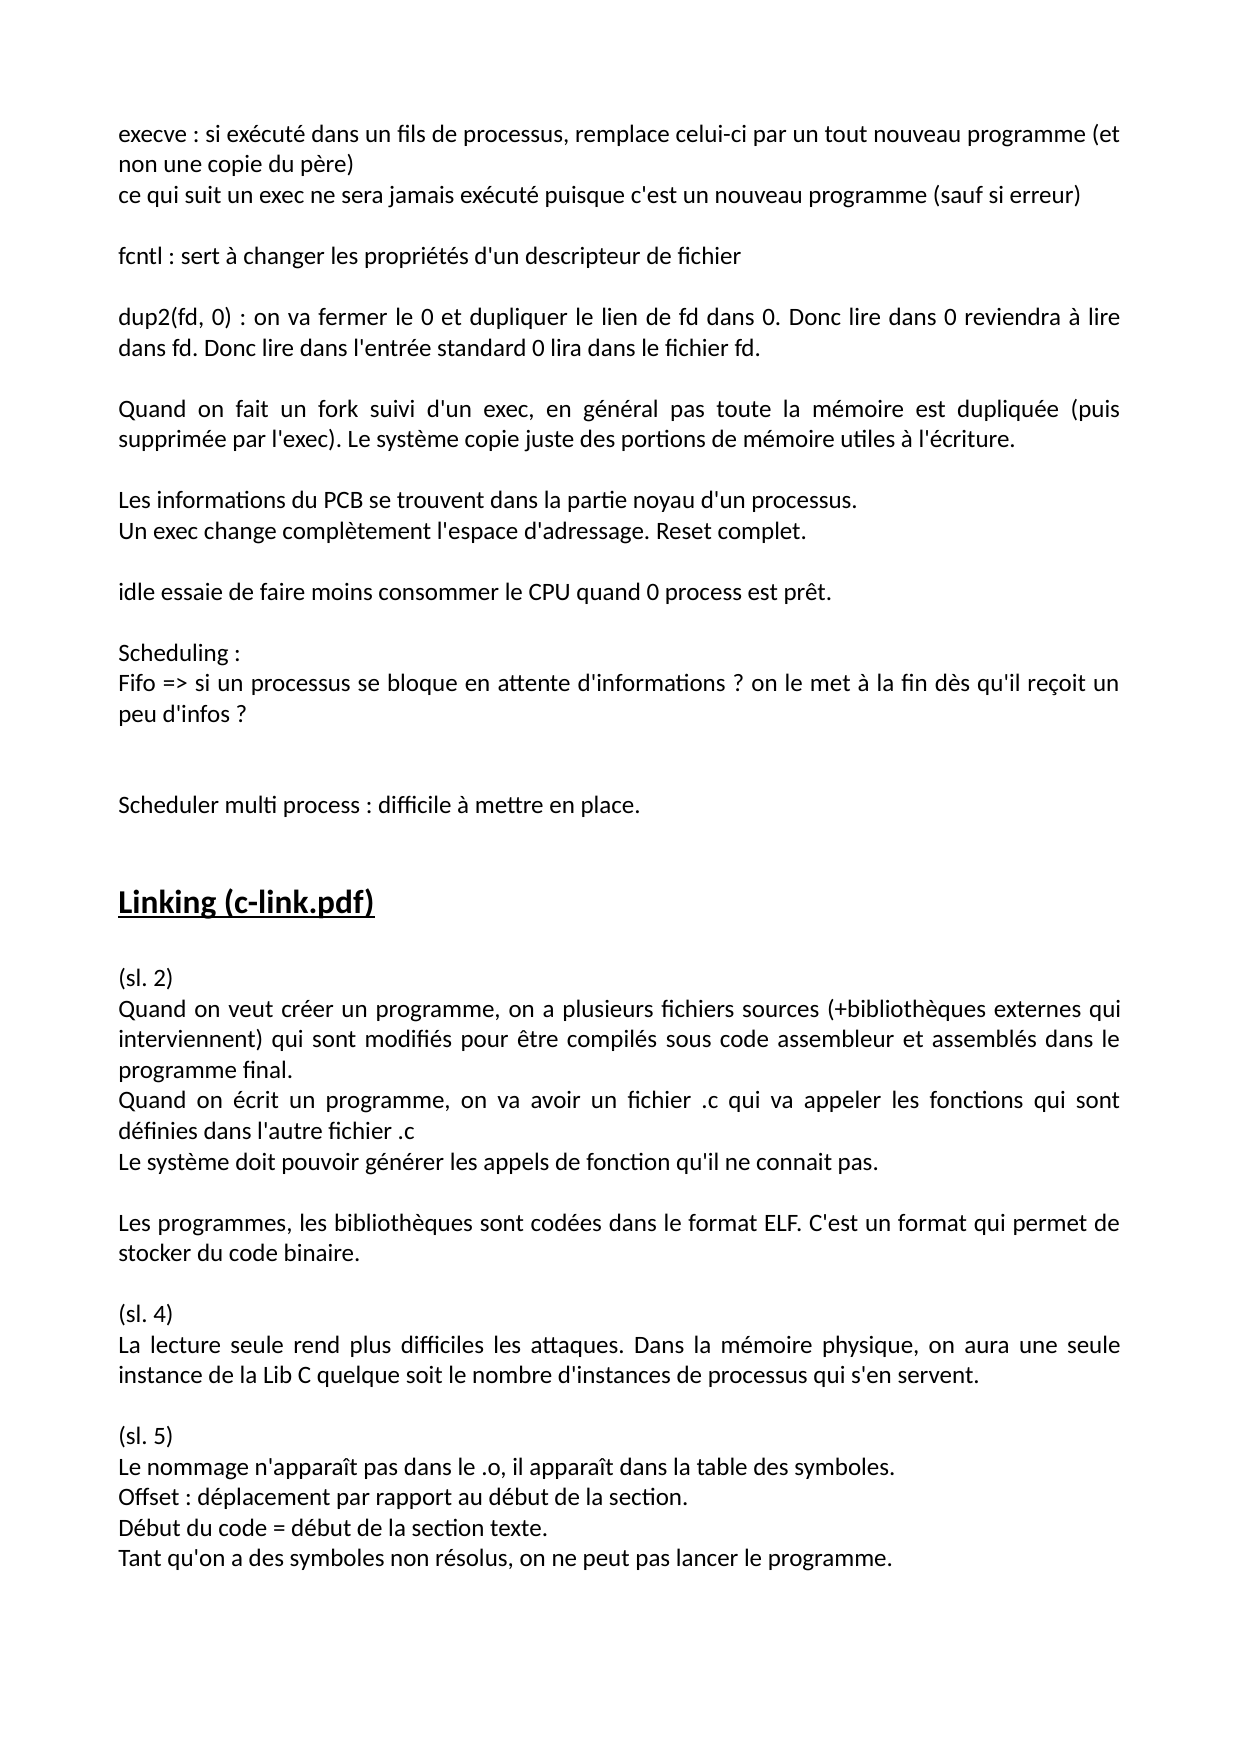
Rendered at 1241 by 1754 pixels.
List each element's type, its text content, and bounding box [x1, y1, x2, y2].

text idle essaie de faire moins consommer le CPU quand 0 process est prêt. [118, 576, 1122, 606]
text Tant qu'on a des symboles non résolus, on ne peut pas lancer le programme. [118, 1542, 1122, 1573]
text Le nommage n'apparaît pas dans le .o, il apparaît dans la table des symboles. [118, 1451, 1122, 1481]
text La lecture seule rend plus difficiles les attaques. Dans la mémoire physique, on aura une seule instance de la Lib C quelque soit le nombre d'instances de processus qui s'en servent. [118, 1329, 1122, 1390]
text Le système doit pouvoir générer les appels de fonction qu'il ne connait pas. [118, 1146, 1122, 1176]
text (sl. 2) [118, 963, 1122, 993]
text dup2(fd, 0) : on va fermer le 0 et dupliquer le lien de fd dans 0. Donc lire dans 0 reviendra à lire dans fd. Donc lire dans l'entrée standard 0 lira dans le fichier fd. [118, 301, 1122, 362]
text Quand on écrit un programme, on va avoir un fichier .c qui va appeler les fonctions qui sont définies dans l'autre fichier .c [118, 1085, 1122, 1146]
text Linking (c-link.pdf) [118, 881, 1122, 922]
text (sl. 4) [118, 1298, 1122, 1329]
text (sl. 5) [118, 1420, 1122, 1451]
text Quand on fait un fork suivi d'un exec, en général pas toute la mémoire est dupliquée (puis supprimée par l'exec). Le système copie juste des portions de mémoire utiles à l'écriture. [118, 393, 1122, 454]
text Début du code = début de la section texte. [118, 1512, 1122, 1542]
text execve : si exécuté dans un fils de processus, remplace celui-ci par un tout nouveau programme (et non une copie du père) [118, 118, 1122, 179]
text ce qui suit un exec ne sera jamais exécuté puisque c'est un nouveau programme (sauf si erreur) [118, 179, 1122, 210]
text Scheduling : [118, 637, 1122, 667]
text fcntl : sert à changer les propriétés d'un descripteur de fichier [118, 240, 1122, 271]
text Les programmes, les bibliothèques sont codées dans le format ELF. C'est un format qui permet de stocker du code binaire. [118, 1207, 1122, 1268]
text Fifo => si un processus se bloque en attente d'informations ? on le met à la fin dès qu'il reçoit un peu d'infos ? [118, 667, 1122, 728]
text Les informations du PCB se trouvent dans la partie noyau d'un processus. [118, 484, 1122, 515]
text Offset : déplacement par rapport au début de la section. [118, 1481, 1122, 1512]
text Quand on veut créer un programme, on a plusieurs fichiers sources (+bibliothèques externes qui interviennent) qui sont modifiés pour être compilés sous code assembleur et assemblés dans le programme final. [118, 993, 1122, 1085]
text Un exec change complètement l'espace d'adressage. Reset complet. [118, 515, 1122, 545]
text Scheduler multi process : difficile à mettre en place. [118, 789, 1122, 820]
